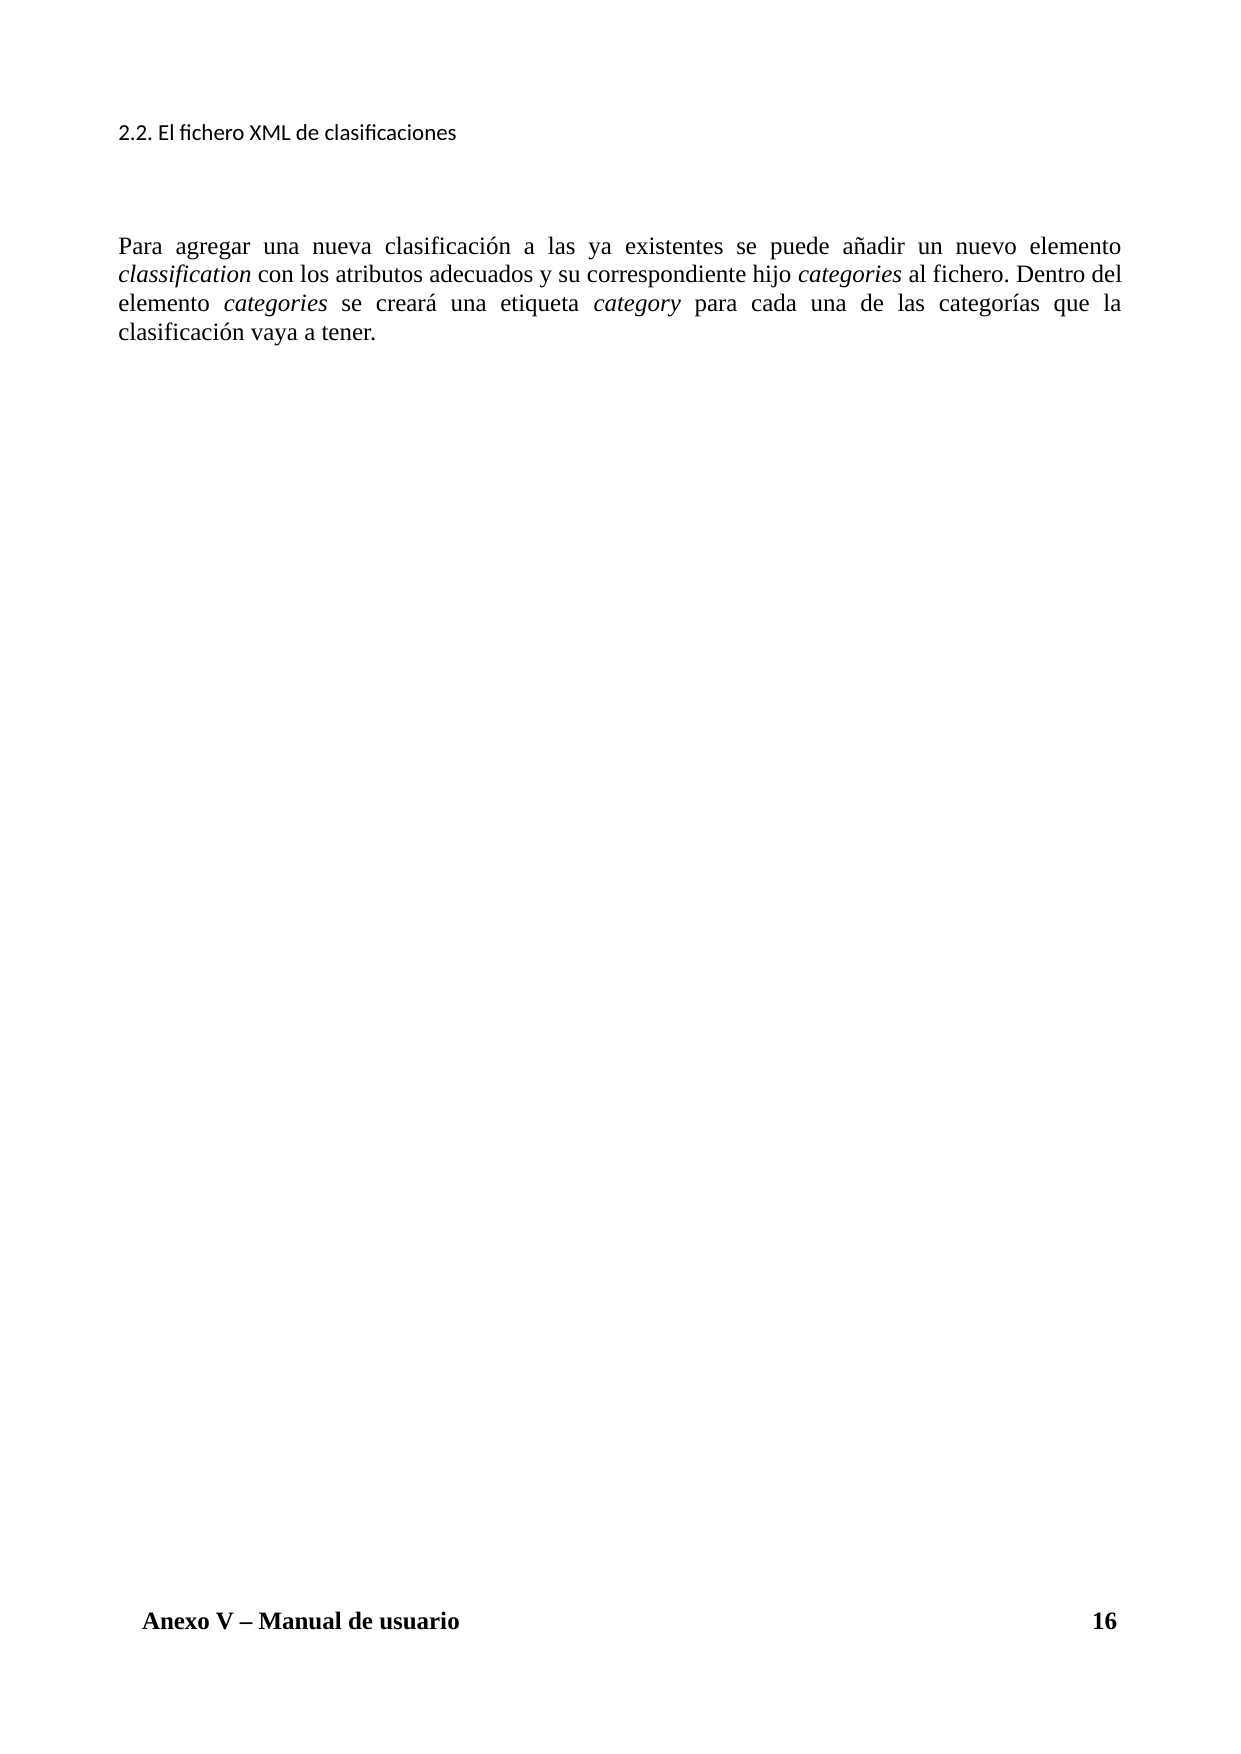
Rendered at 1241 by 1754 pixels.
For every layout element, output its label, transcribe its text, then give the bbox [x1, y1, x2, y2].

text Para agregar una nueva clasificación a las ya existentes se puede añadir un nuevo elemento classification con los atributos adecuados y su correspondiente hijo categories al fichero. Dentro del elemento categories se creará una etiqueta category para cada una de las categorías que la clasificación vaya a tener. [118, 231, 1122, 346]
